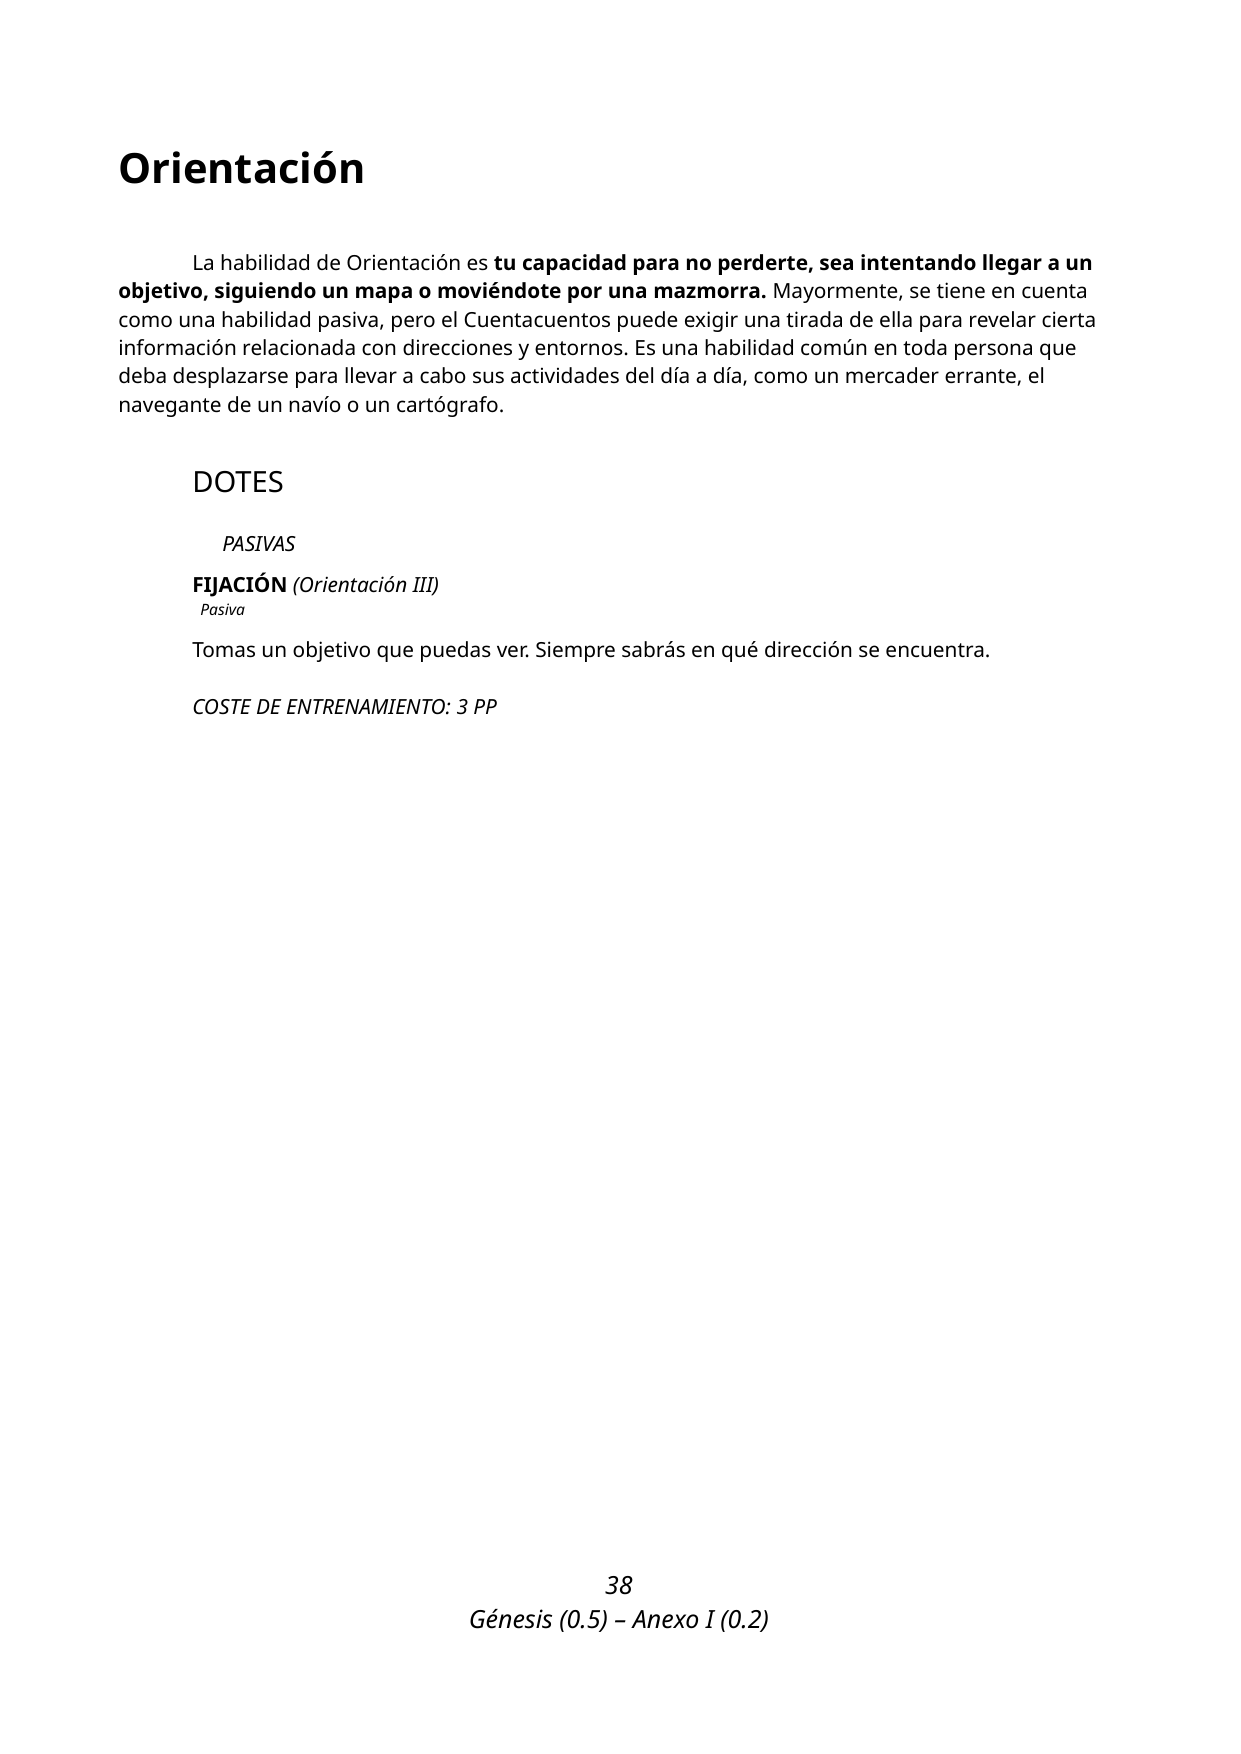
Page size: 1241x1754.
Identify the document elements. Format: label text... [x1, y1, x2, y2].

subtitle DOTES [118, 462, 1122, 501]
subtitle Orientación [118, 139, 1122, 196]
text Tomas un objetivo que puedas ver. Siempre sabrás en qué dirección se encuentra. [118, 636, 1122, 664]
text Pasiva [192, 599, 1122, 636]
text La habilidad de Orientación es tu capacidad para no perderte, sea intentando llegar a un objetivo, siguiendo un mapa o moviéndote por una mazmorra. Mayormente, se tiene en cuenta como una habilidad pasiva, pero el Cuentacuentos puede exigir una tirada de ella para revelar cierta información relacionada con direcciones y entornos. Es una habilidad común en toda persona que deba desplazarse para llevar a cabo sus actividades del día a día, como un mercader errante, el navegante de un navío o un cartógrafo. [118, 248, 1122, 418]
text COSTE DE ENTRENAMIENTO: 3 PP [118, 692, 1122, 721]
subtitle PASIVAS [118, 526, 1122, 558]
text FIJACIÓN (Orientación III) [192, 570, 1122, 599]
